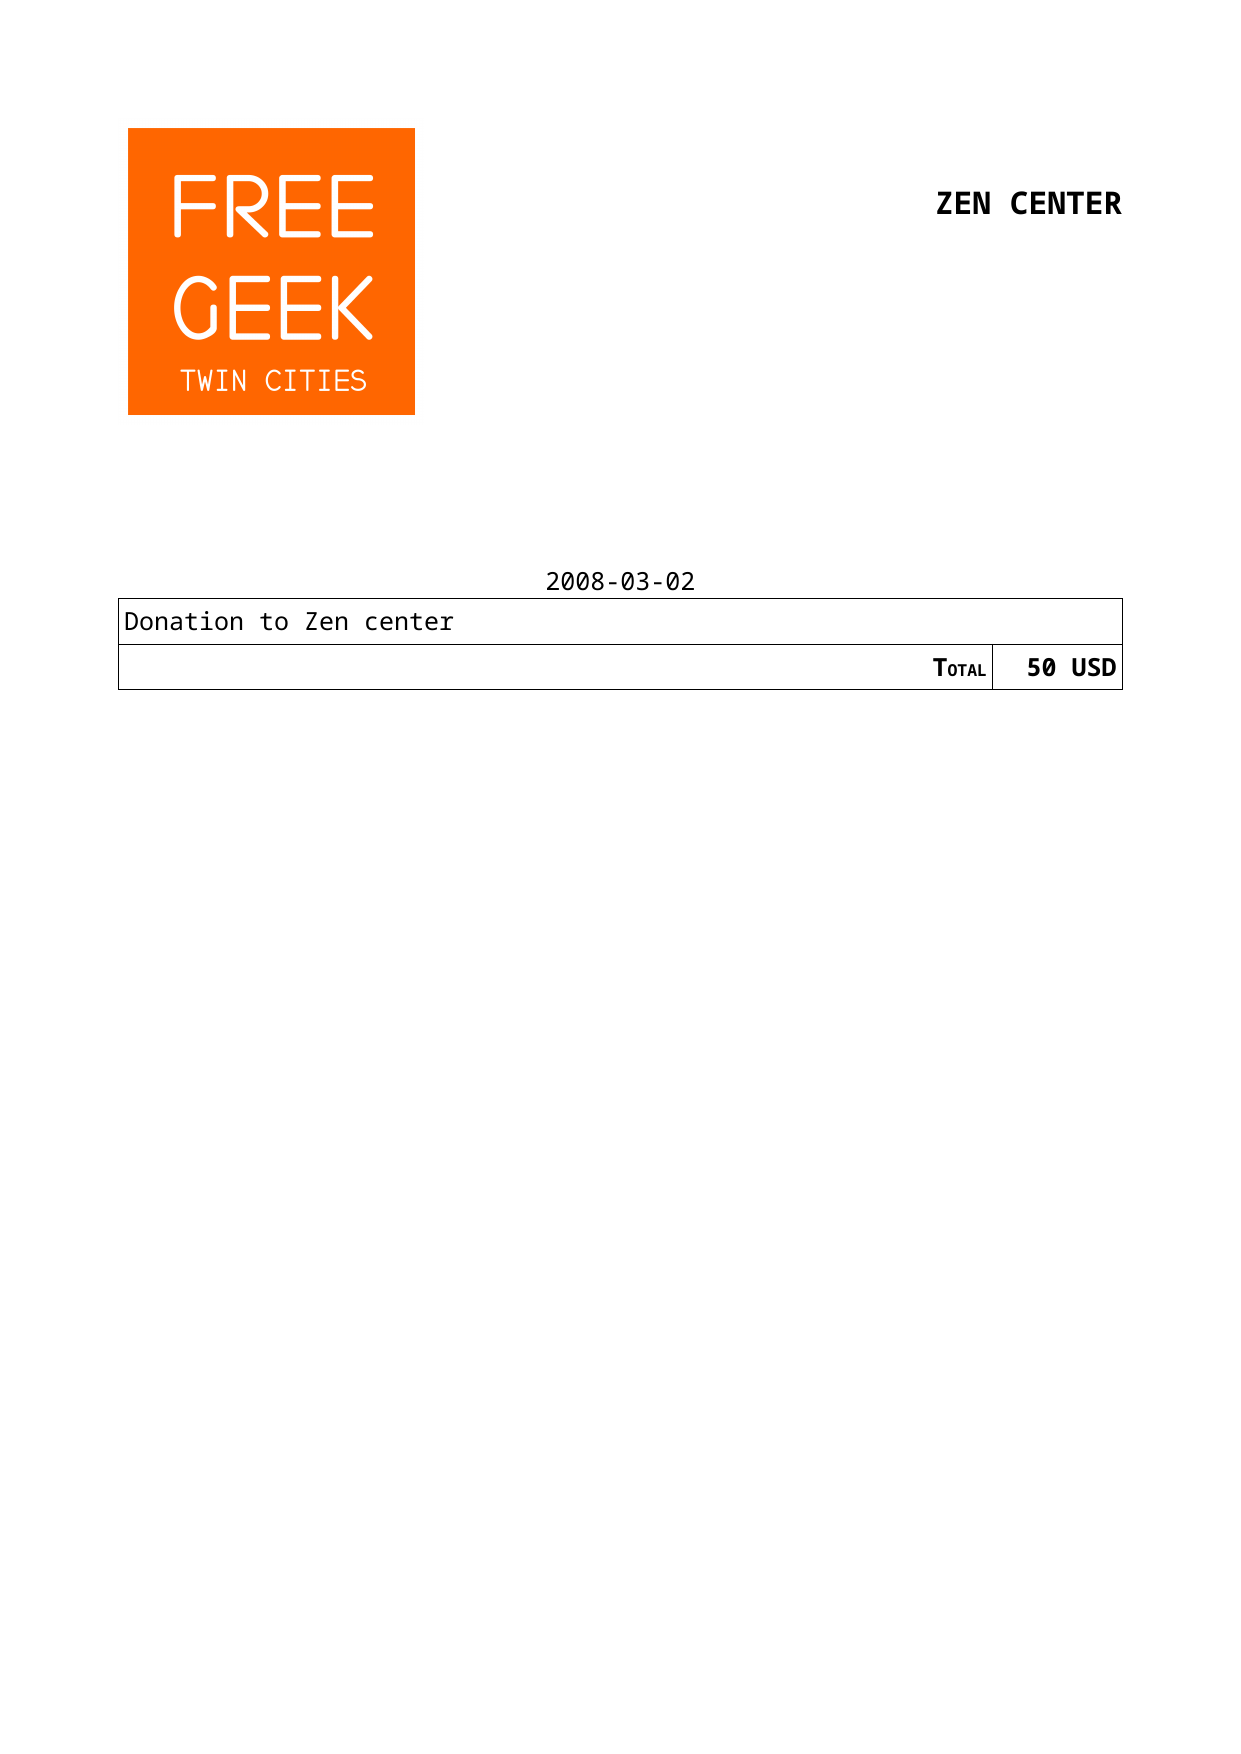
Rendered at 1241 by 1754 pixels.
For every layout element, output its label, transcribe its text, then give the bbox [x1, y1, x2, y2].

table_cell Total [119, 645, 992, 689]
table_cell 50 USD [993, 645, 1122, 689]
text ZEN CENTER [425, 181, 1122, 223]
table_header Donation to Zen center [119, 599, 1122, 644]
text 2008-03-02 [118, 564, 1122, 598]
picture [118, 118, 425, 425]
